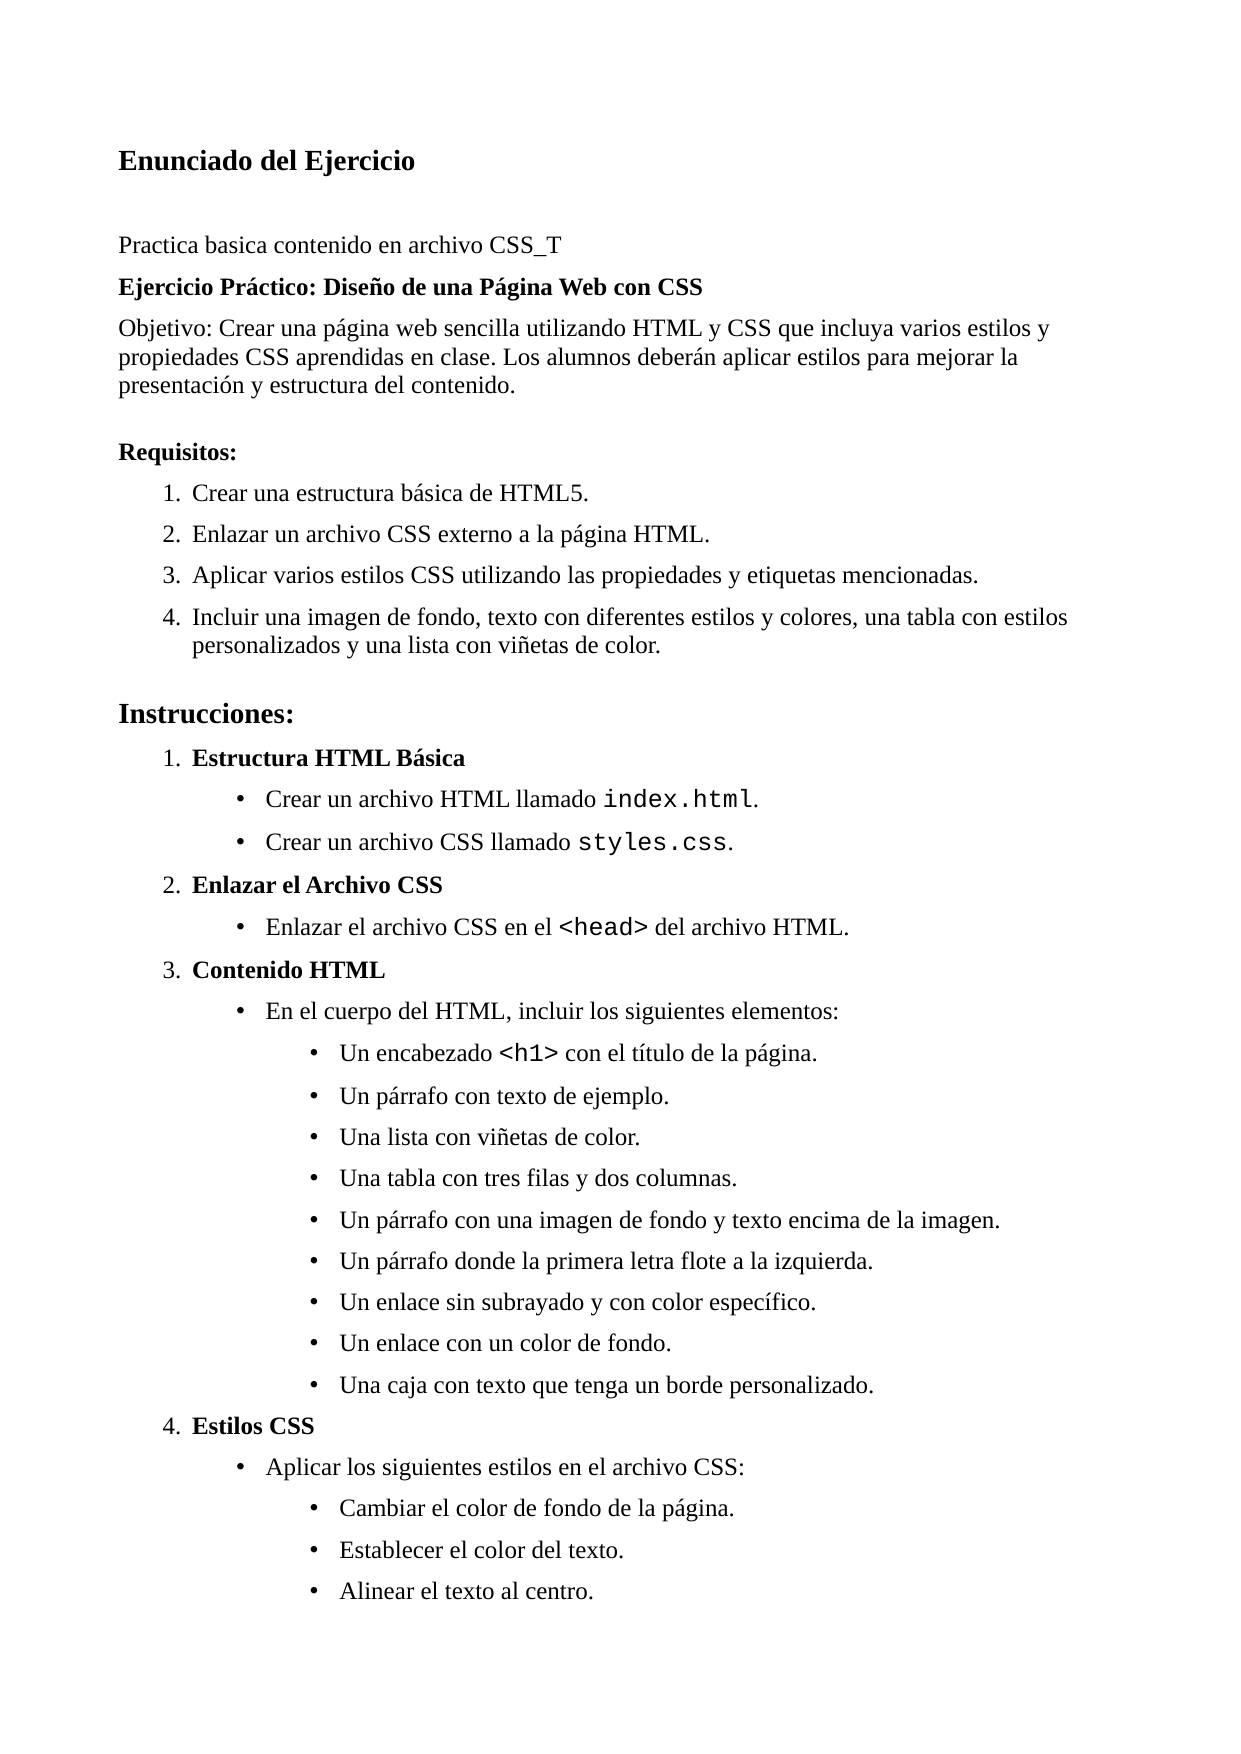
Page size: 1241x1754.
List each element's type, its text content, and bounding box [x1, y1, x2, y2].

subtitle Instrucciones: [118, 697, 1122, 730]
list Aplicar varios estilos CSS utilizando las propiedades y etiquetas mencionadas. [162, 560, 1122, 589]
list Crear un archivo CSS llamado styles.css. [236, 827, 1122, 858]
list Alinear el texto al centro. [309, 1576, 1122, 1605]
list Un párrafo con una imagen de fondo y texto encima de la imagen. [309, 1205, 1122, 1233]
list Una tabla con tres filas y dos columnas. [309, 1163, 1122, 1192]
list Enlazar un archivo CSS externo a la página HTML. [162, 519, 1122, 548]
subtitle Enunciado del Ejercicio [118, 143, 1122, 177]
subtitle Requisitos: [118, 437, 1122, 465]
list Enlazar el Archivo CSS [162, 871, 1122, 899]
list Estructura HTML Básica [162, 743, 1122, 771]
list En el cuerpo del HTML, incluir los siguientes elementos: [236, 996, 1122, 1025]
list Aplicar los siguientes estilos en el archivo CSS: [236, 1452, 1122, 1481]
list Una lista con viñetas de color. [309, 1122, 1122, 1151]
list Incluir una imagen de fondo, texto con diferentes estilos y colores, una tabla con estilos personalizados y una lista con viñetas de color. [162, 602, 1122, 659]
list Enlazar el archivo CSS en el <head> del archivo HTML. [236, 912, 1122, 943]
list Establecer el color del texto. [309, 1535, 1122, 1563]
list Estilos CSS [162, 1411, 1122, 1440]
list Un párrafo con texto de ejemplo. [309, 1081, 1122, 1110]
list Un párrafo donde la primera letra flote a la izquierda. [309, 1246, 1122, 1275]
list Cambiar el color de fondo de la página. [309, 1493, 1122, 1522]
list Un enlace con un color de fondo. [309, 1328, 1122, 1357]
text Ejercicio Práctico: Diseño de una Página Web con CSS [118, 272, 1122, 300]
list Crear un archivo HTML llamado index.html. [236, 784, 1122, 815]
text Objetivo: Crear una página web sencilla utilizando HTML y CSS que incluya varios estilos y propiedades CSS aprendidas en clase. Los alumnos deberán aplicar estilos para mejorar la presentación y estructura del contenido. [118, 313, 1122, 399]
list Un enlace sin subrayado y con color específico. [309, 1287, 1122, 1316]
list Contenido HTML [162, 955, 1122, 984]
list Crear una estructura básica de HTML5. [162, 478, 1122, 507]
list Una caja con texto que tenga un borde personalizado. [309, 1370, 1122, 1398]
list Un encabezado <h1> con el título de la página. [309, 1038, 1122, 1068]
text Practica basica contenido en archivo CSS_T [118, 230, 1122, 259]
